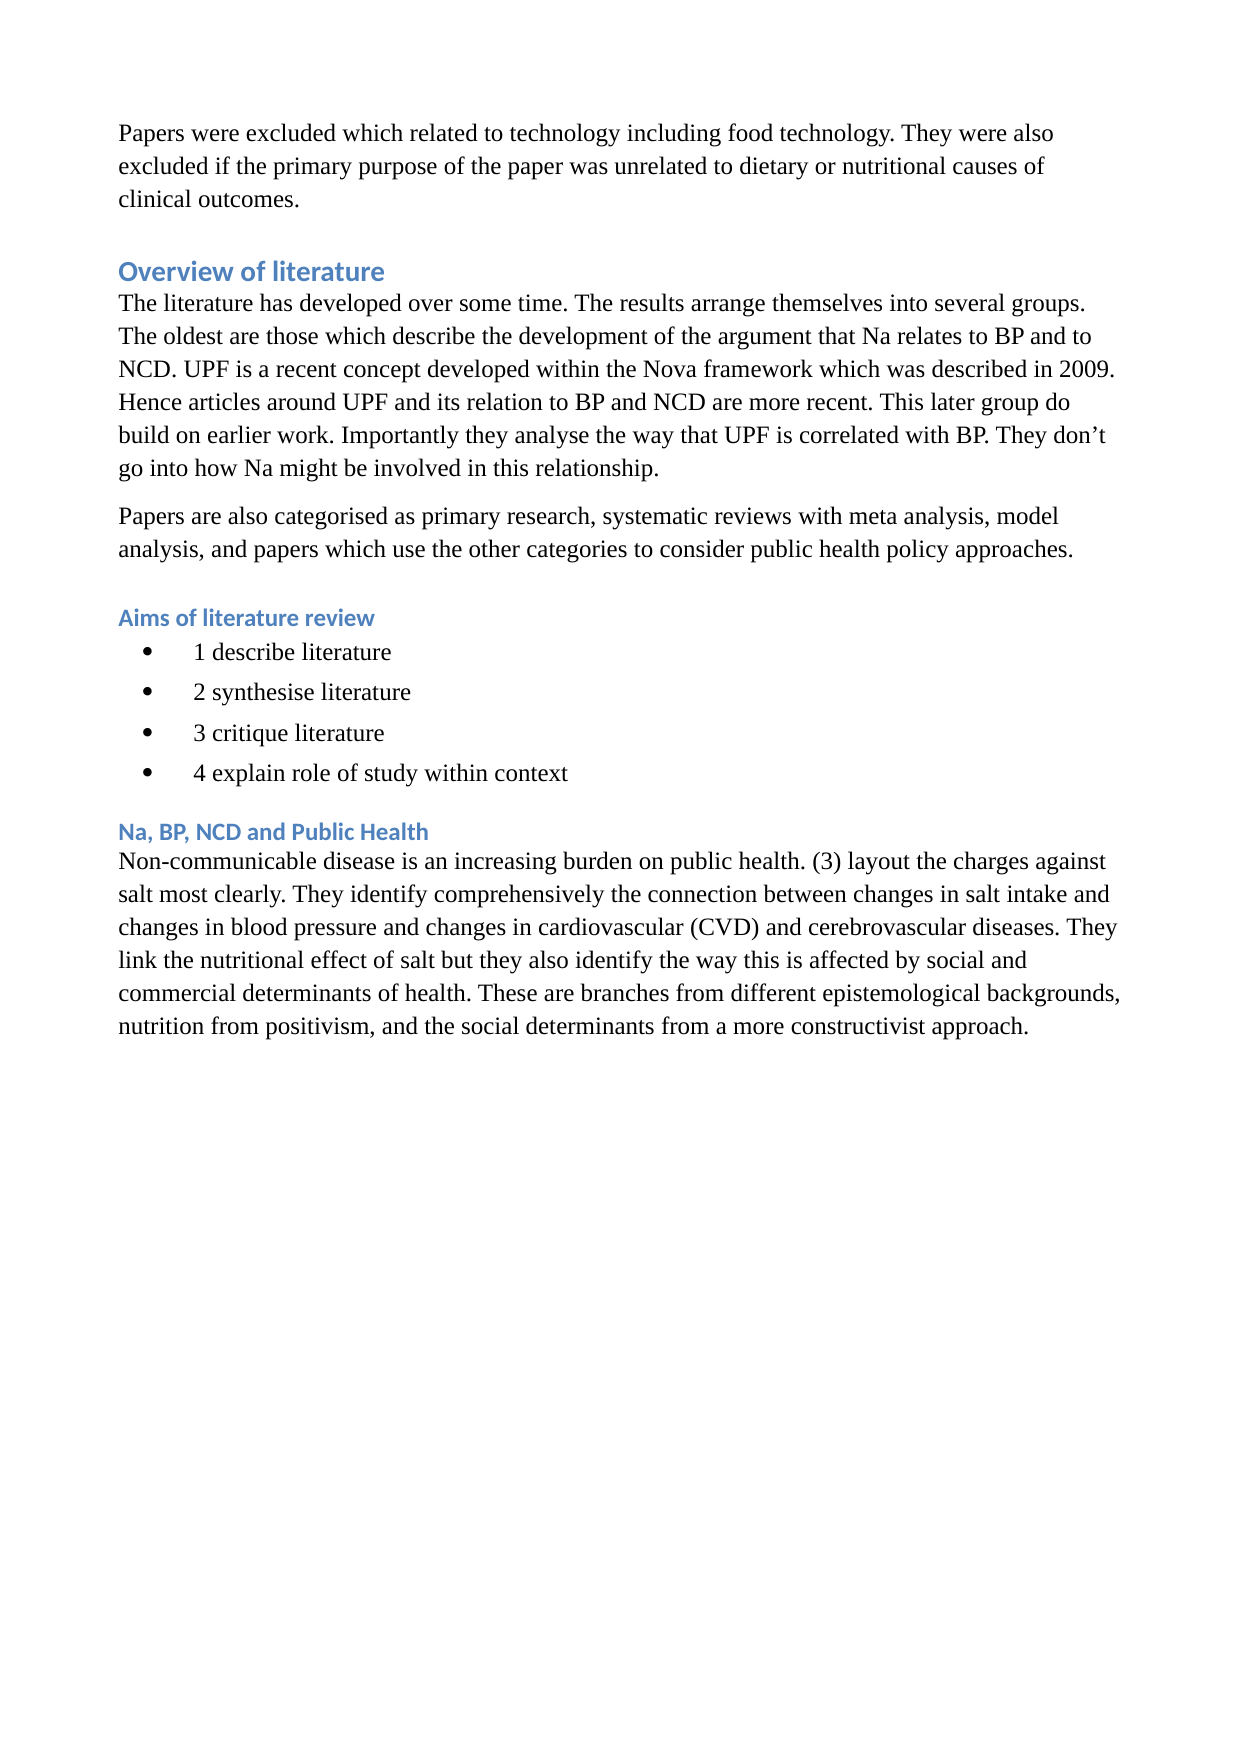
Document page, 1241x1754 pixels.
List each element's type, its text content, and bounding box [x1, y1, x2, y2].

text The literature has developed over some time. The results arrange themselves into several groups. The oldest are those which describe the development of the argument that Na relates to BP and to NCD. UPF is a recent concept developed within the Nova framework which was described in 2009. Hence articles around UPF and its relation to BP and NCD are more recent. This later group do build on earlier work. Importantly they analyse the way that UPF is correlated with BP. They don’t go into how Na might be involved in this relationship. [118, 288, 1122, 482]
list 1 describe literature [143, 637, 1122, 665]
text Non-communicable disease is an increasing burden on public health. (3) layout the charges against salt most clearly. They identify comprehensively the connection between changes in salt intake and changes in blood pressure and changes in cardiovascular (CVD) and cerebrovascular diseases. They link the nutritional effect of salt but they also identify the way this is affected by social and commercial determinants of health. These are branches from different epistemological backgrounds, nutrition from positivism, and the social determinants from a more constructivist approach. [118, 846, 1122, 1040]
list 4 explain role of study within context [143, 758, 1122, 787]
text Papers were excluded which related to technology including food technology. They were also excluded if the primary purpose of the paper was unrelated to dietary or nutritional causes of clinical outcomes. [118, 118, 1122, 213]
subtitle Na, BP, NCD and Public Health [118, 816, 1122, 846]
list 3 critique literature [143, 718, 1122, 746]
subtitle Overview of literature [118, 253, 1122, 288]
subtitle Aims of literature review [118, 602, 1122, 633]
list 2 synthesise literature [143, 677, 1122, 706]
text Papers are also categorised as primary research, systematic reviews with meta analysis, model analysis, and papers which use the other categories to consider public health policy approaches. [118, 501, 1122, 563]
